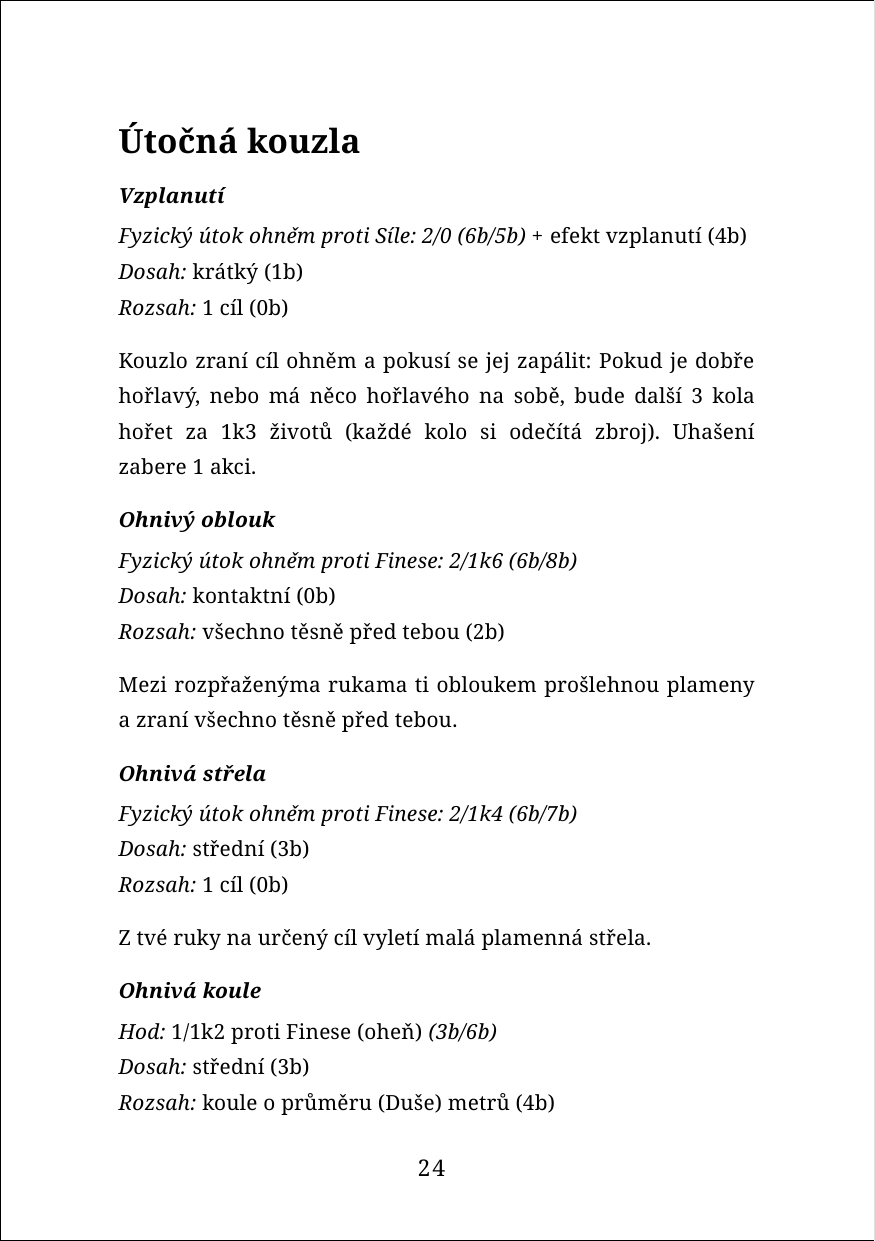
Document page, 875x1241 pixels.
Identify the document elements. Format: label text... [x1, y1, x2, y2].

text Kouzlo zraní cíl ohněm a pokusí se jej zapálit: Pokud je dobře hořlavý, nebo má něco hořlavého na sobě, bude další 3 kola hořet za 1k3 životů (každé kolo si odečítá zbroj). Uhašení zabere 1 akci. [118, 346, 756, 481]
text Mezi rozpřaženýma rukama ti obloukem prošlehnou plameny a zraní všechno těsně před tebou. [118, 670, 756, 734]
subtitle Ohnivá koule [118, 977, 756, 1005]
text Fyzický útok ohněm proti Finese: 2/1k4 (6b/7b) Dosah: střední (3b) Rozsah: 1 cíl (0b) [118, 799, 756, 898]
text Hod: 1/1k2 proti Finese (oheň) (3b/6b) Dosah: střední (3b) Rozsah: koule o průměru (Duše) metrů (4b) [118, 1017, 756, 1116]
subtitle Útočná kouzla [118, 118, 756, 164]
text Fyzický útok ohněm proti Síle: 2/0 (6b/5b) + efekt vzplanutí (4b) Dosah: krátký (1b) Rozsah: 1 cíl (0b) [118, 222, 756, 321]
subtitle Ohnivá střela [118, 759, 756, 787]
subtitle Ohnivý oblouk [118, 506, 756, 534]
subtitle Vzplanutí [118, 181, 756, 210]
text Fyzický útok ohněm proti Finese: 2/1k6 (6b/8b) Dosah: kontaktní (0b) Rozsah: všechno těsně před tebou (2b) [118, 546, 756, 645]
text Z tvé ruky na určený cíl vyletí malá plamenná střela. [118, 923, 756, 952]
